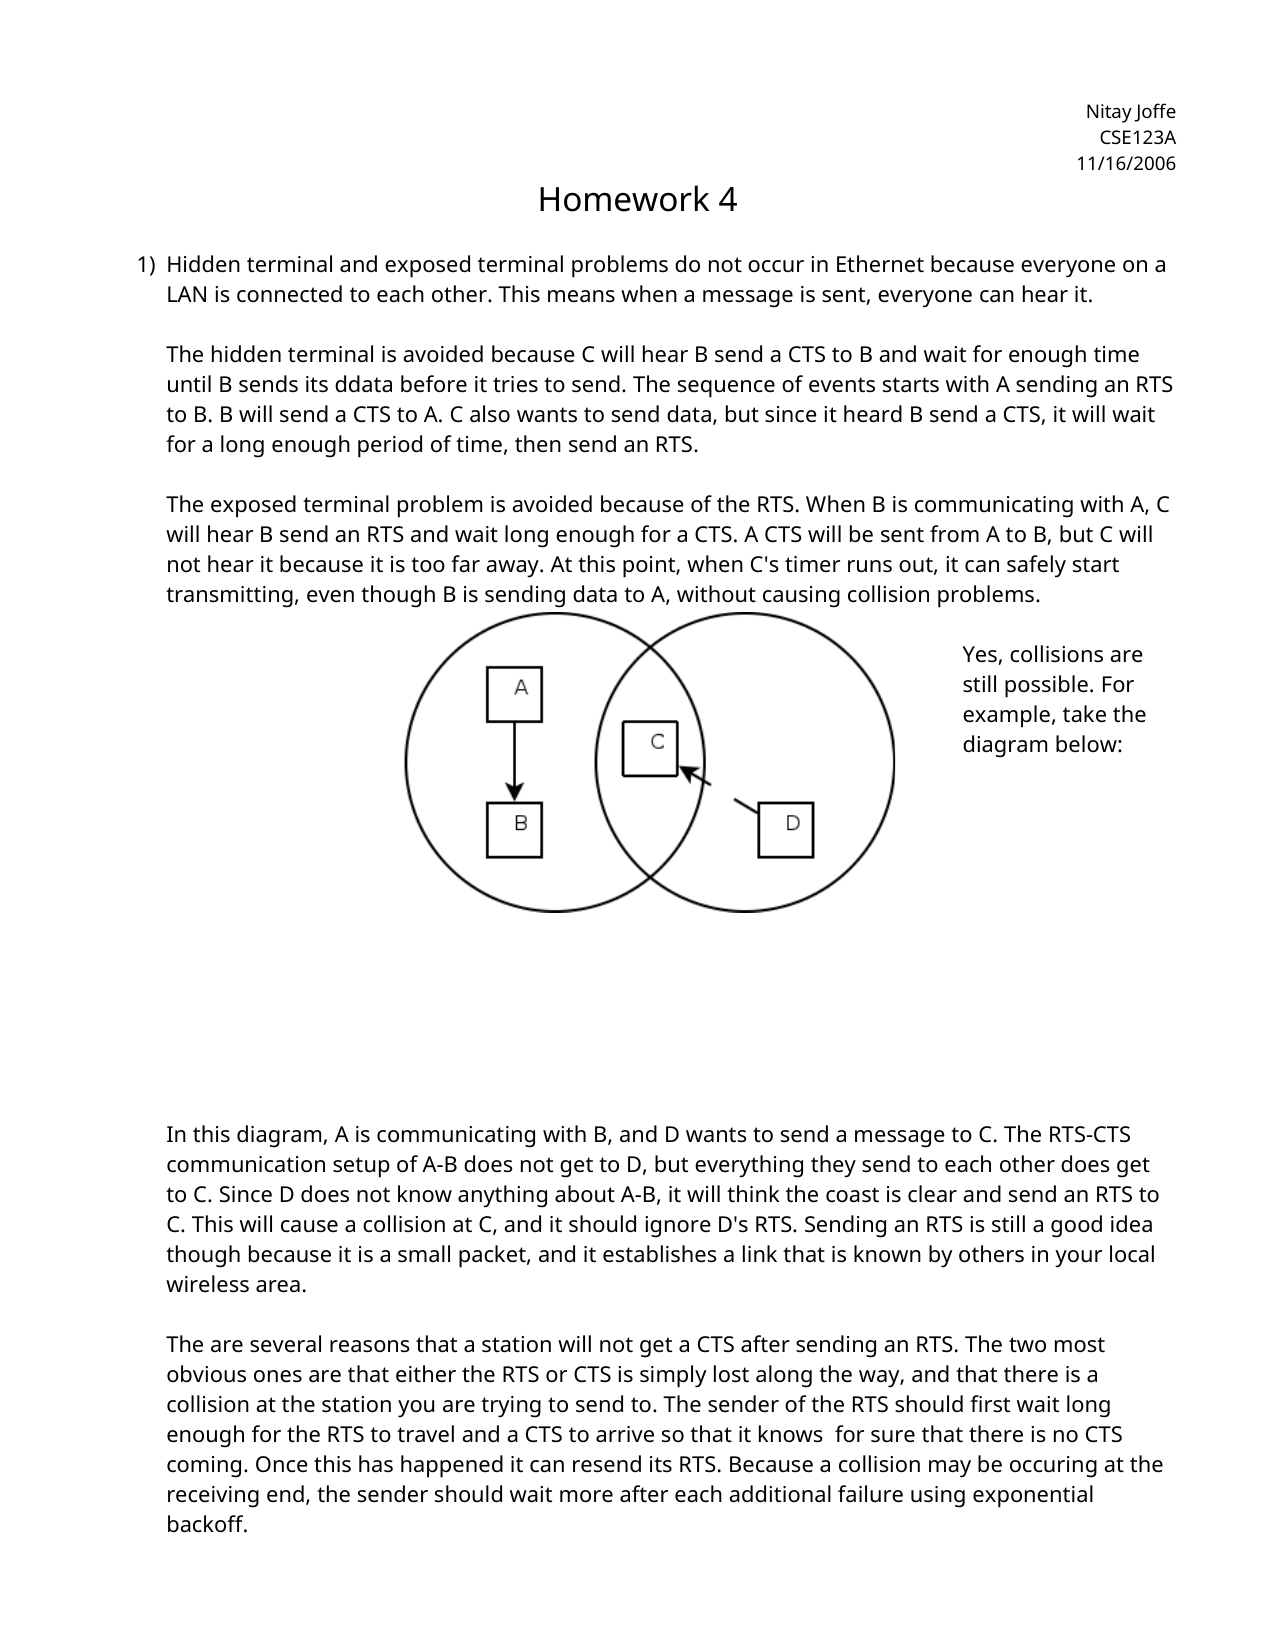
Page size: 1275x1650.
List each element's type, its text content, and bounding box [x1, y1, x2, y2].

text CSE123A [99, 124, 1176, 150]
text Homework 4 [99, 176, 1176, 221]
list In this diagram, A is communicating with B, and D wants to send a message to C. The RTS-CTS communication setup of A-B does not get to D, but everything they send to each other does get to C. Since D does not know anything about A-B, it will think the coast is clear and send an RTS to C. This will cause a collision at C, and it should ignore D's RTS. Sending an RTS is still a good idea though because it is a small packet, and it establishes a link that is known by others in your local wireless area. [136, 1119, 1176, 1299]
text 11/16/2006 [99, 150, 1176, 176]
list [136, 639, 379, 759]
list Yes, collisions are still possible. For example, take the diagram below: [896, 639, 1176, 759]
list The are several reasons that a station will not get a CTS after sending an RTS. The two most obvious ones are that either the RTS or CTS is simply lost along the way, and that there is a collision at the station you are trying to send to. The sender of the RTS should first wait long enough for the RTS to travel and a CTS to arrive so that it knows for sure that there is no CTS coming. Once this has happened it can resend its RTS. Because a collision may be occuring at the receiving end, the sender should wait more after each additional failure using exponential backoff. [136, 1329, 1176, 1539]
picture [379, 612, 896, 913]
list Hidden terminal and exposed terminal problems do not occur in Ethernet because everyone on a LAN is connected to each other. This means when a message is sent, everyone can hear it. [136, 249, 1176, 309]
list The exposed terminal problem is avoided because of the RTS. When B is communicating with A, C will hear B send an RTS and wait long enough for a CTS. A CTS will be sent from A to B, but C will not hear it because it is too far away. At this point, when C's timer runs out, it can safely start transmitting, even though B is sending data to A, without causing collision problems. [136, 489, 1176, 609]
list The hidden terminal is avoided because C will hear B send a CTS to B and wait for enough time until B sends its ddata before it tries to send. The sequence of events starts with A sending an RTS to B. B will send a CTS to A. C also wants to send data, but since it heard B send a CTS, it will wait for a long enough period of time, then send an RTS. [136, 339, 1176, 459]
text Nitay Joffe [99, 99, 1176, 124]
